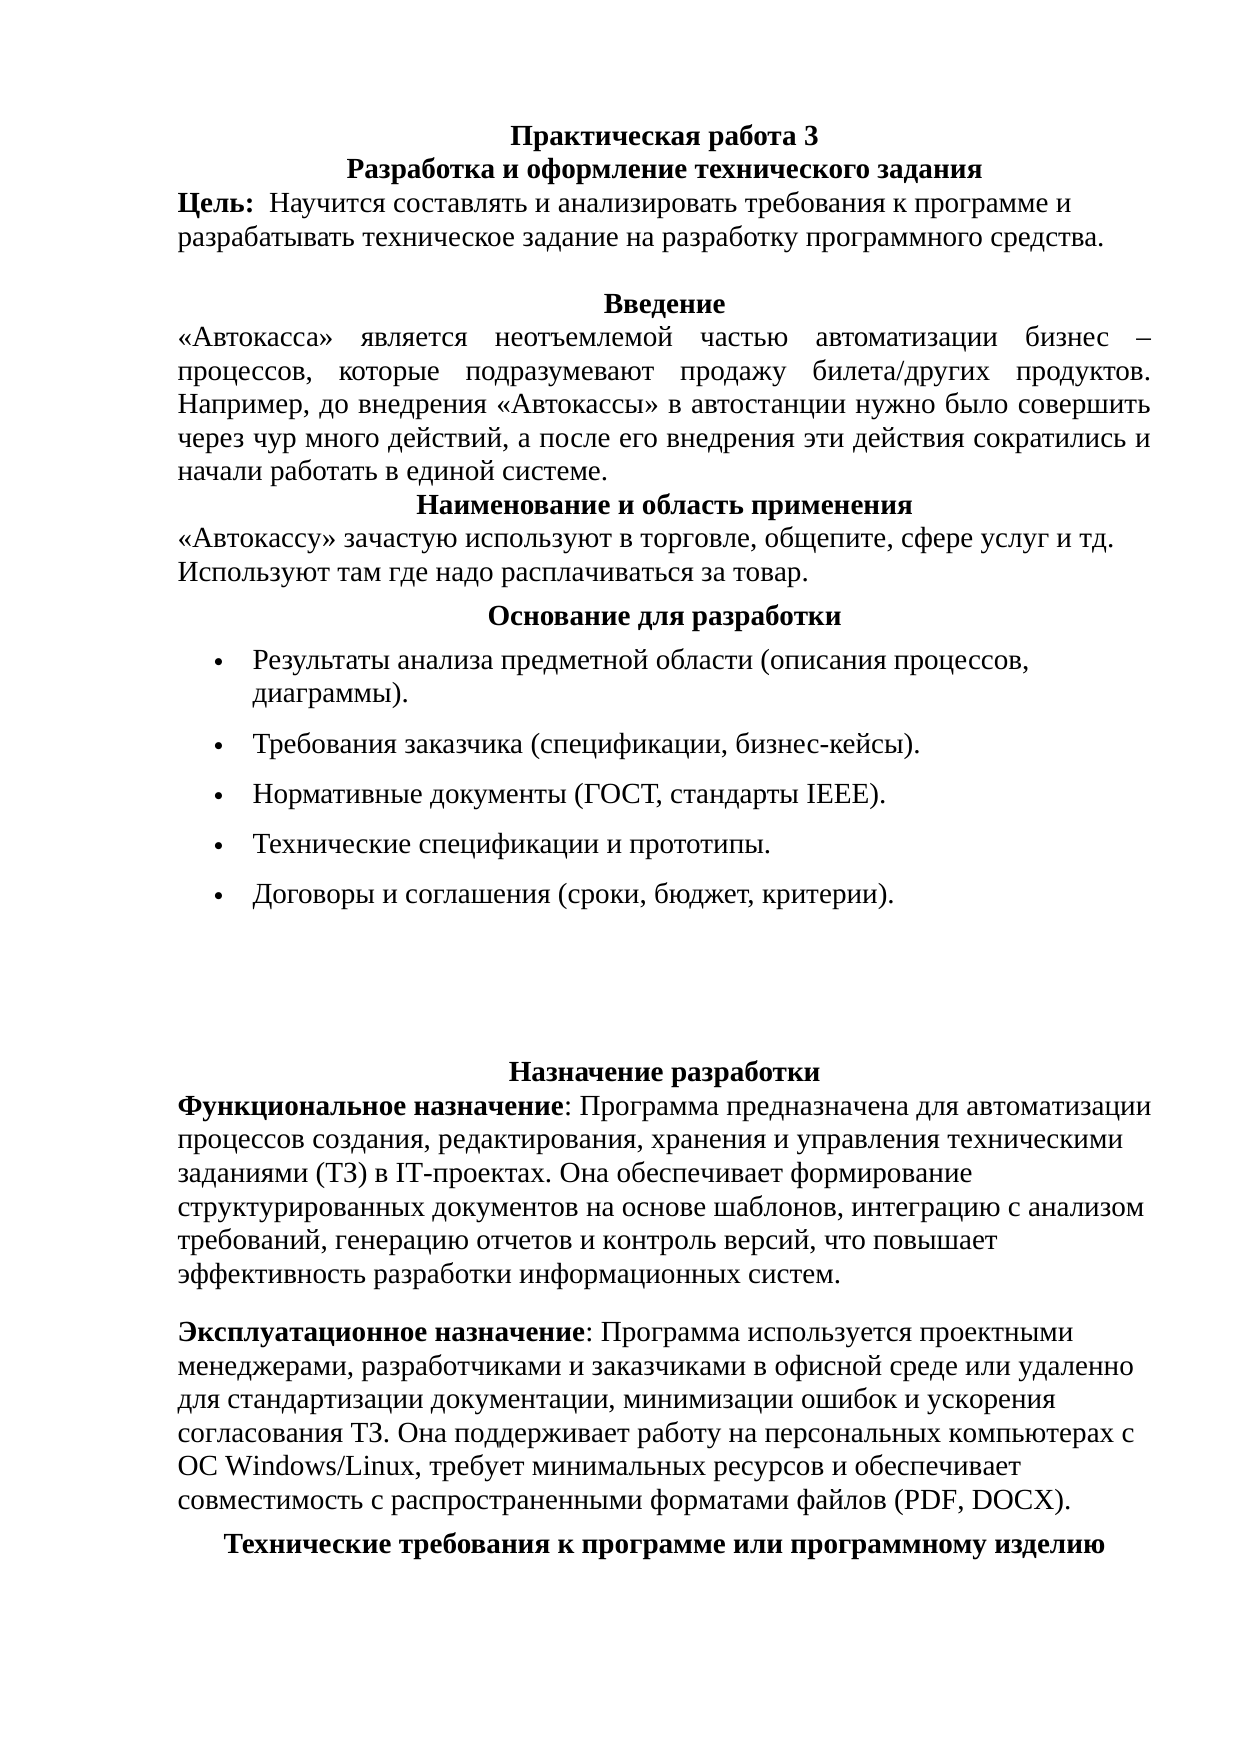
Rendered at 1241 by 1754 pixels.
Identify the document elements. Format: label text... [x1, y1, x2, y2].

list Договоры и соглашения (сроки, бюджет, критерии). [215, 876, 1152, 910]
text «Автокасса» является неотъемлемой частью автоматизации бизнес – процессов, которые подразумевают продажу билета/других продуктов. Например, до внедрения «Автокассы» в автостанции нужно было совершить через чур много действий, а после его внедрения эти действия сократились и начали работать в единой системе. [177, 319, 1152, 487]
list Требования заказчика (спецификации, бизнес-кейсы). [215, 726, 1152, 759]
list Технические спецификации и прототипы. [215, 826, 1152, 860]
text Технические требования к программе или программному изделию [177, 1526, 1152, 1559]
text Практическая работа 3 [177, 118, 1152, 152]
list Нормативные документы (ГОСТ, стандарты IEEE). [215, 776, 1152, 809]
text Введение [177, 286, 1152, 319]
text Основание для разработки [177, 598, 1152, 632]
text Цель: Научится составлять и анализировать требования к программе и разрабатывать техническое задание на разработку программного средства. [177, 185, 1152, 252]
list Результаты анализа предметной области (описания процессов, диаграммы). [215, 642, 1152, 709]
text Разработка и оформление технического задания [177, 152, 1152, 185]
text «Автокассу» зачастую используют в торговле, общепите, сфере услуг и тд. Используют там где надо расплачиваться за товар. [177, 521, 1152, 588]
text Эксплуатационное назначение: Программа используется проектными менеджерами, разработчиками и заказчиками в офисной среде или удаленно для стандартизации документации, минимизации ошибок и ускорения согласования ТЗ. Она поддерживает работу на персональных компьютерах с ОС Windows/Linux, требует минимальных ресурсов и обеспечивает совместимость с распространенными форматами файлов (PDF, DOCX). [177, 1314, 1152, 1516]
text Назначение разработки [177, 1054, 1152, 1088]
text Наименование и область применения [177, 487, 1152, 521]
text Функциональное назначение: Программа предназначена для автоматизации процессов создания, редактирования, хранения и управления техническими заданиями (ТЗ) в IT-проектах. Она обеспечивает формирование структурированных документов на основе шаблонов, интеграцию с анализом требований, генерацию отчетов и контроль версий, что повышает эффективность разработки информационных систем. [177, 1088, 1152, 1289]
